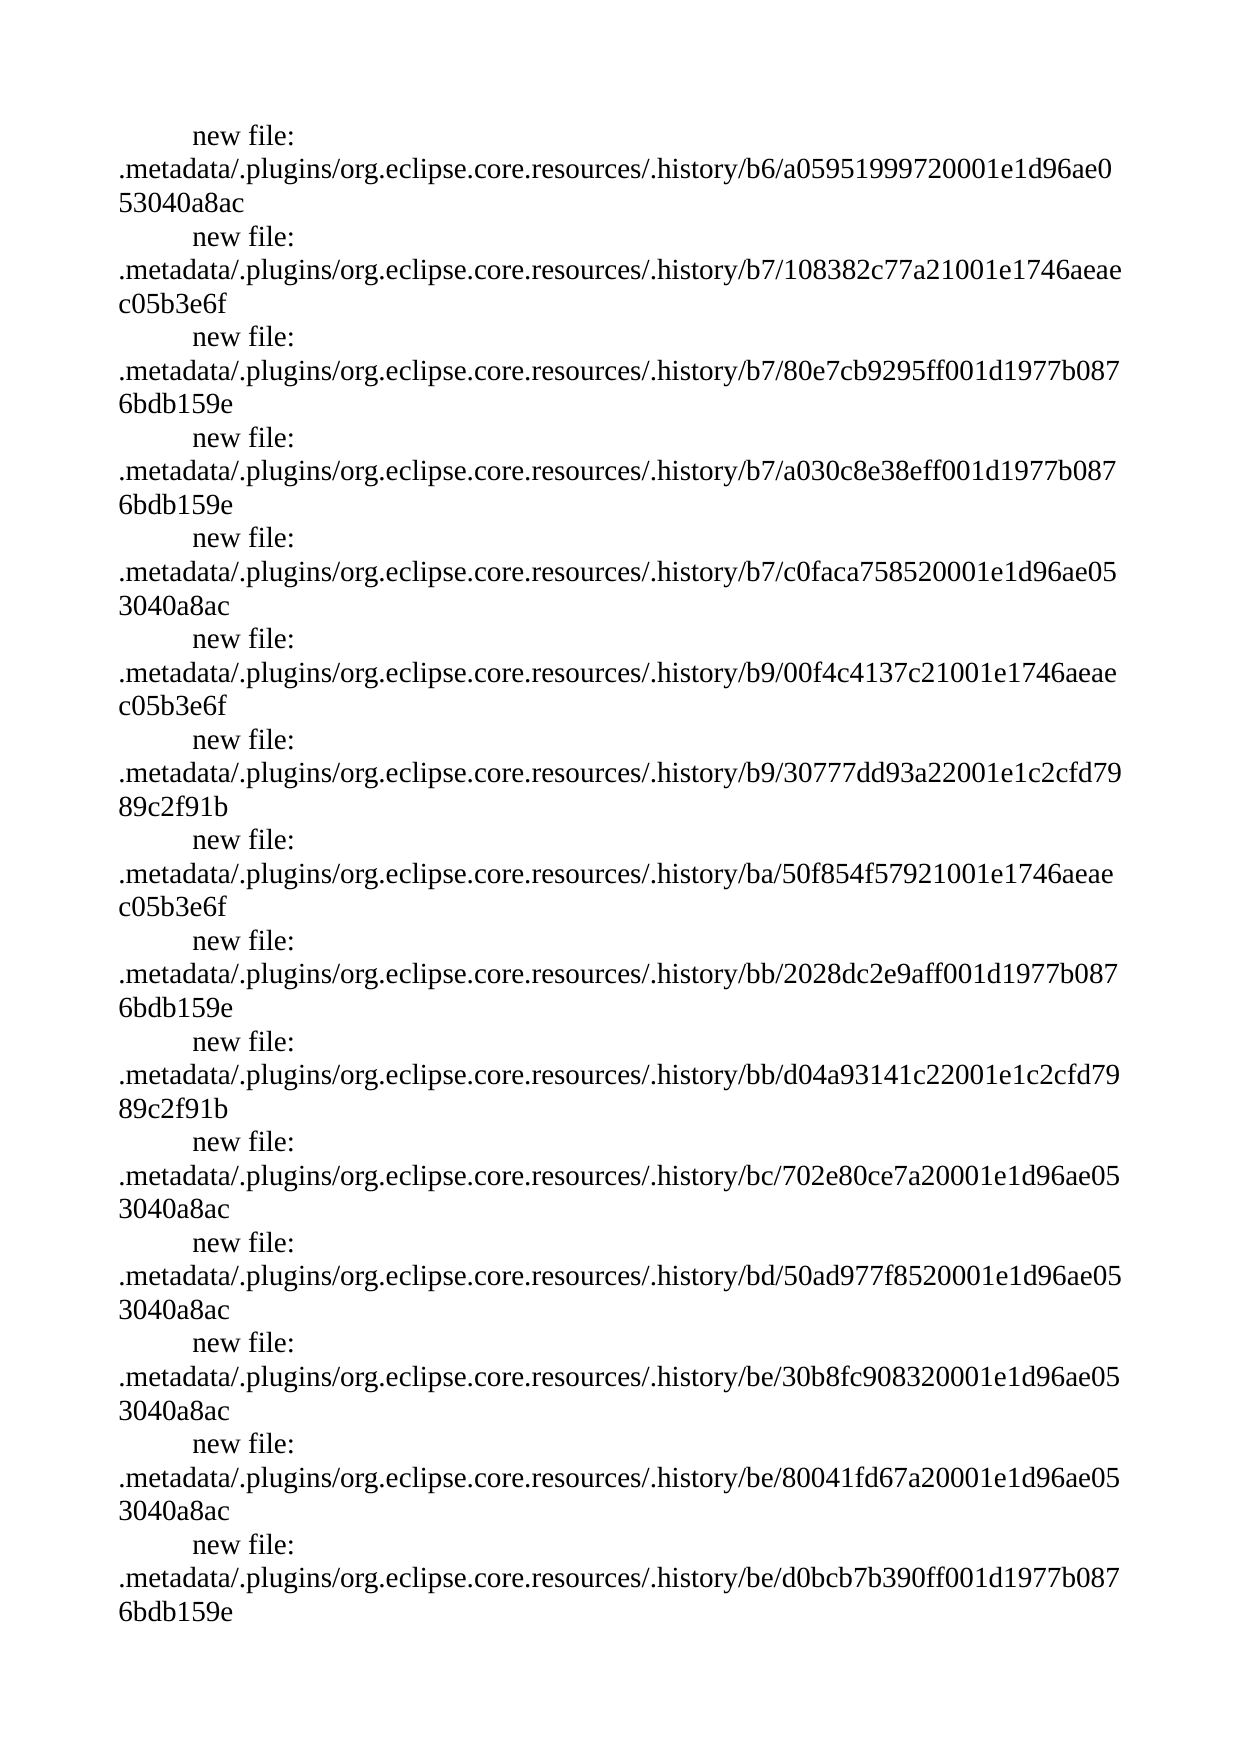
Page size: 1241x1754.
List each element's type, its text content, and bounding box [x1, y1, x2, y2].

text new file: .metadata/.plugins/org.eclipse.core.resources/.history/be/30b8fc908320001e1d96ae053040a8ac [118, 1326, 1122, 1426]
text new file: .metadata/.plugins/org.eclipse.core.resources/.history/bb/d04a93141c22001e1c2cfd7989c2f91b [118, 1024, 1122, 1124]
text new file: .metadata/.plugins/org.eclipse.core.resources/.history/b9/00f4c4137c21001e1746aeaec05b3e6f [118, 621, 1122, 722]
text new file: .metadata/.plugins/org.eclipse.core.resources/.history/b7/c0faca758520001e1d96ae053040a8ac [118, 521, 1122, 621]
text new file: .metadata/.plugins/org.eclipse.core.resources/.history/b7/80e7cb9295ff001d1977b0876bdb159e [118, 319, 1122, 420]
text new file: .metadata/.plugins/org.eclipse.core.resources/.history/b7/a030c8e38eff001d1977b0876bdb159e [118, 420, 1122, 521]
text new file: .metadata/.plugins/org.eclipse.core.resources/.history/bb/2028dc2e9aff001d1977b0876bdb159e [118, 923, 1122, 1024]
text new file: .metadata/.plugins/org.eclipse.core.resources/.history/bc/702e80ce7a20001e1d96ae053040a8ac [118, 1124, 1122, 1225]
text new file: .metadata/.plugins/org.eclipse.core.resources/.history/ba/50f854f57921001e1746aeaec05b3e6f [118, 822, 1122, 923]
text new file: .metadata/.plugins/org.eclipse.core.resources/.history/bd/50ad977f8520001e1d96ae053040a8ac [118, 1225, 1122, 1326]
text new file: .metadata/.plugins/org.eclipse.core.resources/.history/b9/30777dd93a22001e1c2cfd7989c2f91b [118, 722, 1122, 822]
text new file: .metadata/.plugins/org.eclipse.core.resources/.history/be/d0bcb7b390ff001d1977b0876bdb159e [118, 1527, 1122, 1627]
text new file: .metadata/.plugins/org.eclipse.core.resources/.history/be/80041fd67a20001e1d96ae053040a8ac [118, 1426, 1122, 1527]
text new file: .metadata/.plugins/org.eclipse.core.resources/.history/b6/a05951999720001e1d96ae053040a8ac [118, 118, 1122, 219]
text new file: .metadata/.plugins/org.eclipse.core.resources/.history/b7/108382c77a21001e1746aeaec05b3e6f [118, 219, 1122, 319]
